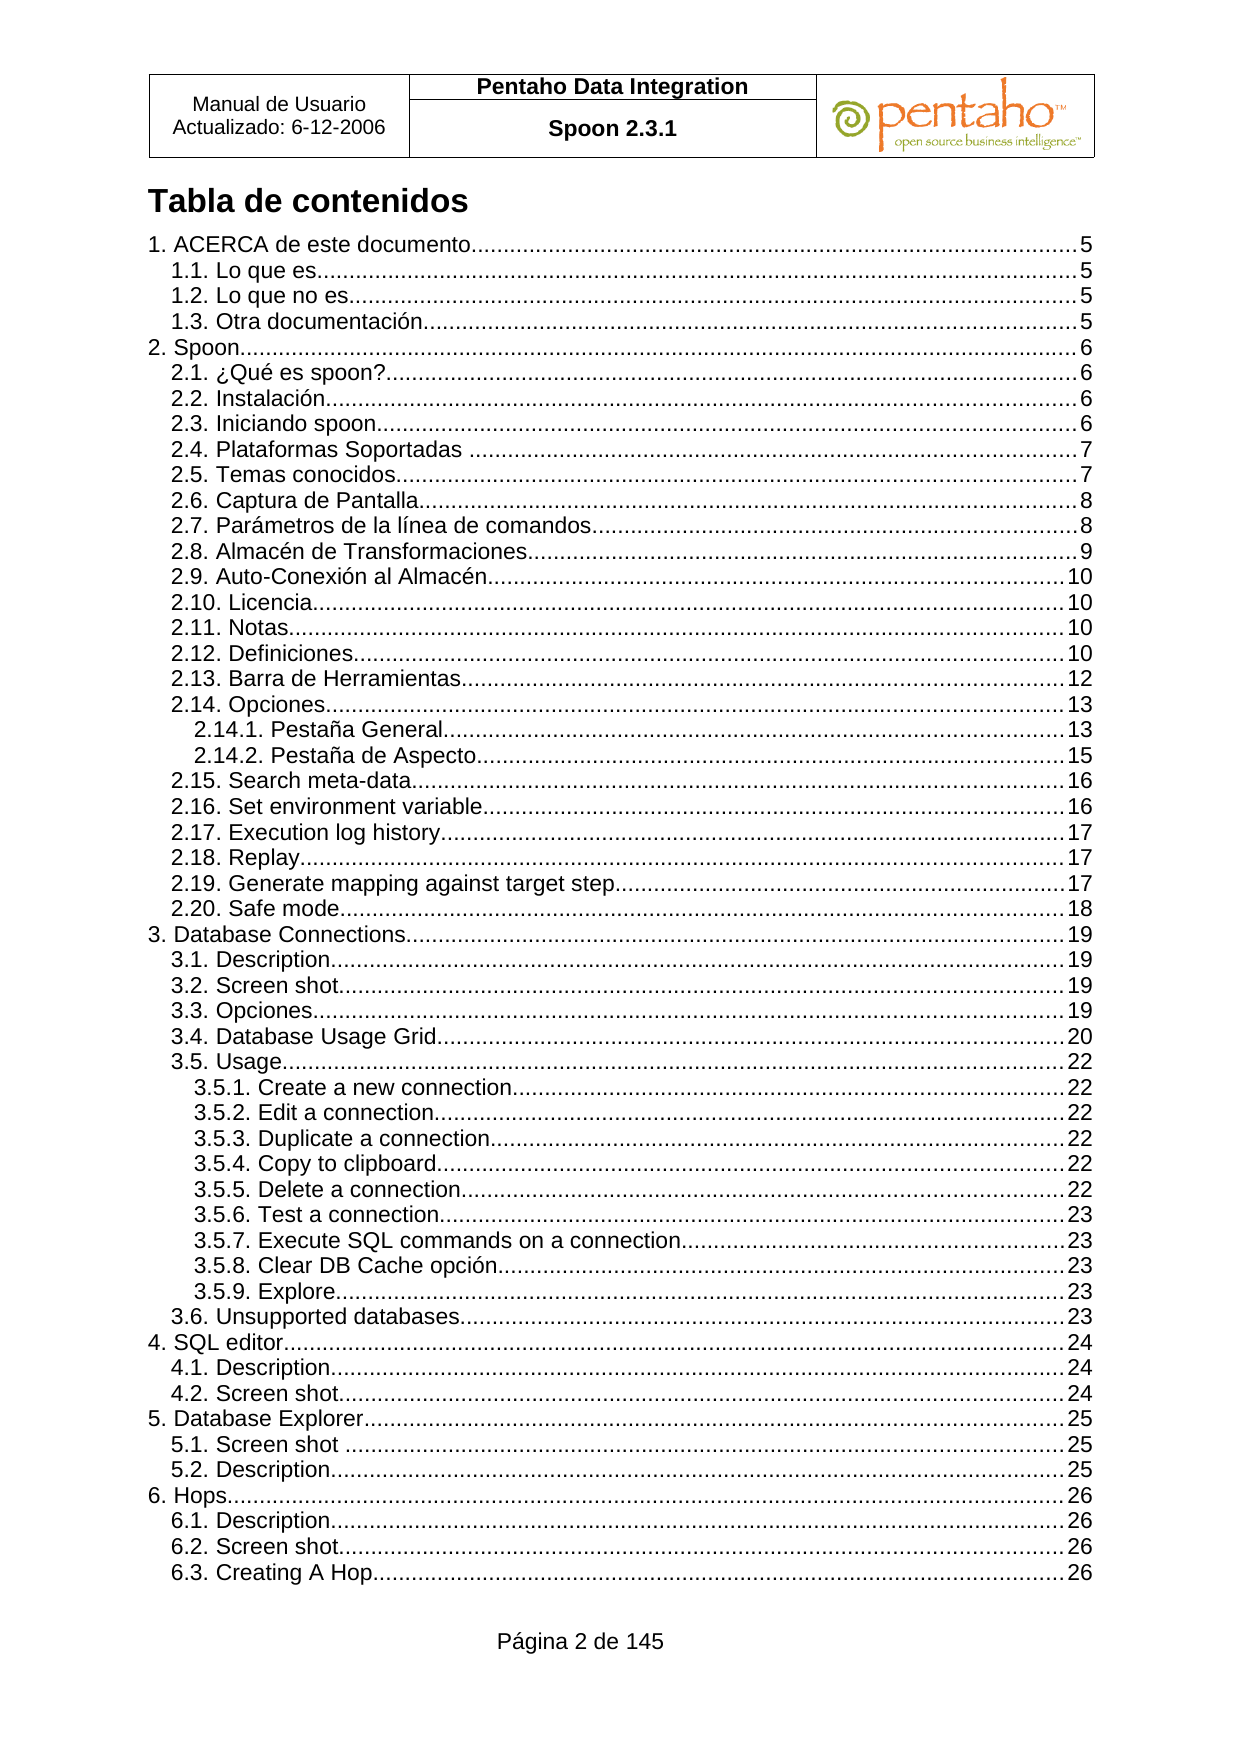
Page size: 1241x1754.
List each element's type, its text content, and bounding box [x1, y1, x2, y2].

text 1.3. Otra documentación 5 [171, 309, 1092, 334]
text 3.5. Usage 22 [171, 1049, 1092, 1074]
text 4.1. Description 24 [171, 1355, 1092, 1381]
text 2.14. Opciones 13 [171, 692, 1092, 717]
text 3.5.6. Test a connection 23 [193, 1202, 1092, 1227]
text 2.7. Parámetros de la línea de comandos 8 [171, 513, 1092, 538]
text 3.5.1. Create a new connection 22 [193, 1074, 1092, 1100]
text 3.3. Opciones 19 [171, 998, 1092, 1023]
text 2.14.1. Pestaña General 13 [193, 717, 1092, 743]
text 2.6. Captura de Pantalla 8 [171, 487, 1092, 513]
text 3.5.5. Delete a connection 22 [193, 1176, 1092, 1202]
text 6.3. Creating A Hop 26 [171, 1559, 1092, 1585]
text 3.5.2. Edit a connection 22 [193, 1100, 1092, 1125]
text 2.9. Auto-Conexión al Almacén 10 [171, 564, 1092, 589]
text 1. ACERCA de este documento 5 [148, 232, 1092, 258]
text 3.5.3. Duplicate a connection 22 [193, 1125, 1092, 1151]
text 2.5. Temas conocidos 7 [171, 462, 1092, 487]
text 6.2. Screen shot 26 [171, 1534, 1092, 1559]
subtitle Tabla de contenidos [148, 183, 1092, 220]
text 2.14.2. Pestaña de Aspecto 15 [193, 743, 1092, 768]
text 2. Spoon 6 [148, 334, 1092, 360]
text 1.1. Lo que es 5 [171, 258, 1092, 283]
text 2.13. Barra de Herramientas 12 [171, 666, 1092, 692]
text 2.17. Execution log history 17 [171, 819, 1092, 845]
text 3.5.4. Copy to clipboard 22 [193, 1151, 1092, 1176]
text 1.2. Lo que no es 5 [171, 283, 1092, 309]
text 4.2. Screen shot 24 [171, 1381, 1092, 1406]
text 2.2. Instalación 6 [171, 385, 1092, 411]
text 3.4. Database Usage Grid 20 [171, 1023, 1092, 1049]
text 3. Database Connections 19 [148, 921, 1092, 947]
text 3.2. Screen shot 19 [171, 972, 1092, 998]
text 2.1. ¿Qué es spoon? 6 [171, 360, 1092, 385]
text 3.5.8. Clear DB Cache opción 23 [193, 1253, 1092, 1278]
text 2.18. Replay 17 [171, 845, 1092, 870]
text 2.20. Safe mode 18 [171, 896, 1092, 921]
text 5.2. Description 25 [171, 1457, 1092, 1483]
text 3.1. Description 19 [171, 947, 1092, 972]
text 2.12. Definiciones 10 [171, 641, 1092, 666]
text 4. SQL editor 24 [148, 1329, 1092, 1355]
text 2.11. Notas 10 [171, 615, 1092, 641]
text 5.1. Screen shot 25 [171, 1432, 1092, 1457]
text 2.8. Almacén de Transformaciones 9 [171, 538, 1092, 564]
text 6.1. Description 26 [171, 1508, 1092, 1534]
text 3.5.9. Explore 23 [193, 1278, 1092, 1304]
text 2.15. Search meta-data 16 [171, 768, 1092, 794]
text 2.3. Iniciando spoon 6 [171, 411, 1092, 436]
text 6. Hops 26 [148, 1483, 1092, 1508]
text 3.5.7. Execute SQL commands on a connection 23 [193, 1227, 1092, 1253]
text 2.19. Generate mapping against target step 17 [171, 870, 1092, 896]
text 5. Database Explorer 25 [148, 1406, 1092, 1432]
text 2.16. Set environment variable 16 [171, 794, 1092, 819]
text 3.6. Unsupported databases 23 [171, 1304, 1092, 1329]
text 2.4. Plataformas Soportadas 7 [171, 436, 1092, 462]
text 2.10. Licencia 10 [171, 589, 1092, 615]
